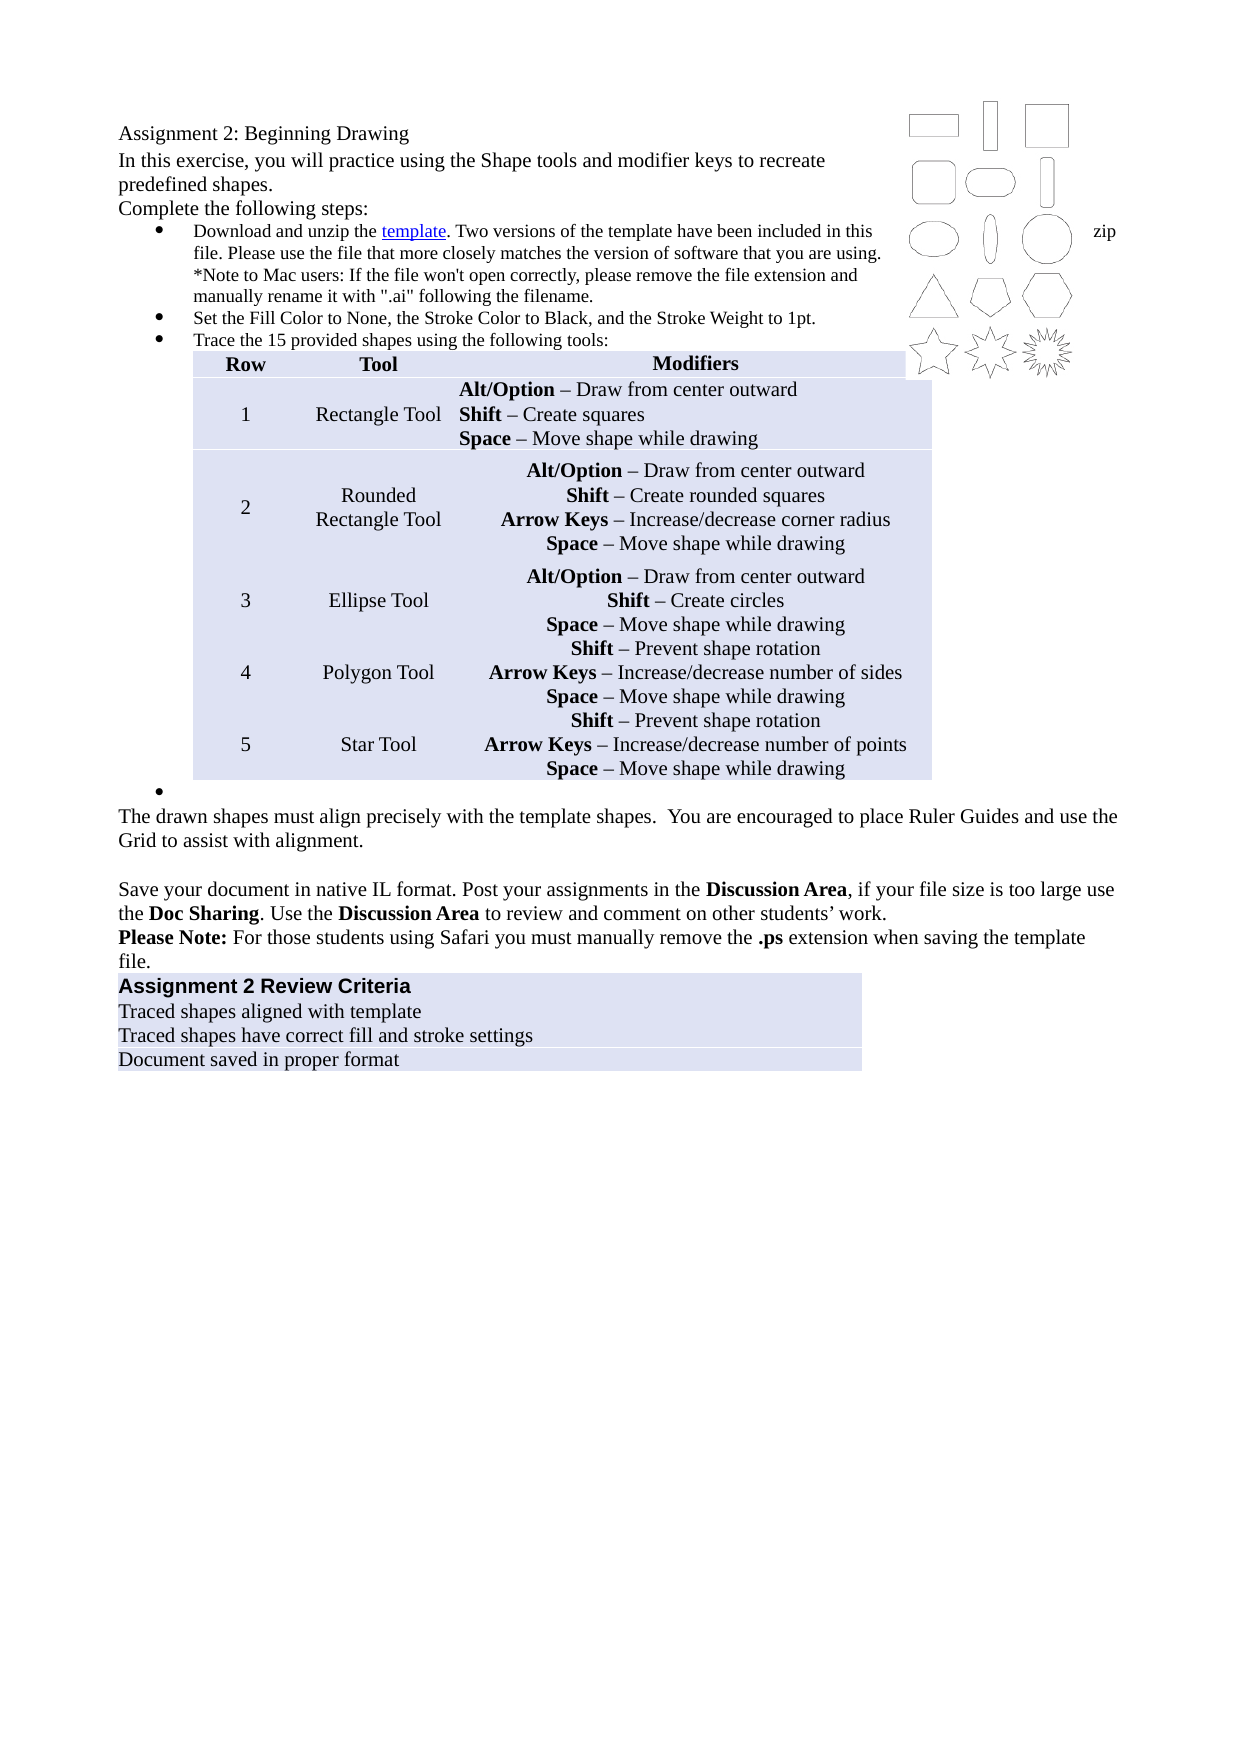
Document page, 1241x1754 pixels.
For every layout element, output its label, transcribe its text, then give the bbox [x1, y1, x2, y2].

table_cell 3 [193, 564, 298, 636]
table_header Assignment 2 Review Criteria [118, 973, 862, 999]
picture [905, 97, 1075, 380]
table_cell Shift – Prevent shape rotation Arrow Keys – Increase/decrease number of sides Space – Move shape while drawing [459, 636, 932, 708]
table_cell Alt/Option – Draw from center outward Shift – Create rounded squares Arrow Keys – Increase/decrease corner radius Space – Move shape while drawing [459, 450, 932, 564]
table_cell 2 [193, 450, 298, 564]
table_cell Alt/Option – Draw from center outward Shift – Create squares Space – Move shape while drawing [459, 378, 932, 449]
list Download and unzip the template. Two versions of the template have been included in this zip file. Please use the file that more closely matches the version of software that you are using. *Note to Mac users: If the file won't open correctly, please remove the file extension and manually rename it with ".ai" following the filename. [156, 220, 905, 307]
table_cell Traced shapes aligned with template [118, 999, 862, 1023]
text [1075, 196, 1122, 220]
table_cell Document saved in proper format [118, 1048, 862, 1071]
list Trace the 15 provided shapes using the following tools: [156, 329, 905, 351]
table_cell Star Tool [298, 708, 459, 780]
text Complete the following steps: [118, 196, 905, 220]
table_cell Shift – Prevent shape rotation Arrow Keys – Increase/decrease number of points Space – Move shape while drawing [459, 708, 932, 780]
table_cell Ellipse Tool [298, 564, 459, 636]
table_header Modifiers [459, 351, 905, 377]
table_cell Rounded Rectangle Tool [298, 450, 459, 564]
text In this exercise, you will practice using the Shape tools and modifier keys to recreate predefined shapes. [118, 148, 905, 196]
table_cell Polygon Tool [298, 636, 459, 708]
text The drawn shapes must align precisely with the template shapes. You are encouraged to place Ruler Guides and use the Grid to assist with alignment. Save your document in native IL format. Post your assignments in the Discussion Area, if your file size is too large use the Doc Sharing. Use the Discussion Area to review and comment on other students’ work. [118, 804, 1122, 924]
table_header Tool [298, 351, 459, 377]
text [1075, 148, 1122, 196]
text Please Note: For those students using Safari you must manually remove the .ps extension when saving the template file. [118, 924, 1122, 973]
table_cell Rectangle Tool [298, 378, 459, 449]
list Set the Fill Color to None, the Stroke Color to Black, and the Stroke Weight to 1pt. [156, 307, 905, 329]
title [1075, 121, 1122, 145]
table_header Row [193, 351, 298, 377]
table_cell 1 [193, 378, 298, 449]
table_cell Alt/Option – Draw from center outward Shift – Create circles Space – Move shape while drawing [459, 564, 932, 636]
table_cell Traced shapes have correct fill and stroke settings [118, 1023, 862, 1047]
table_cell 4 [193, 636, 298, 708]
title Assignment 2: Beginning Drawing [118, 121, 905, 145]
table_cell 5 [193, 708, 298, 780]
